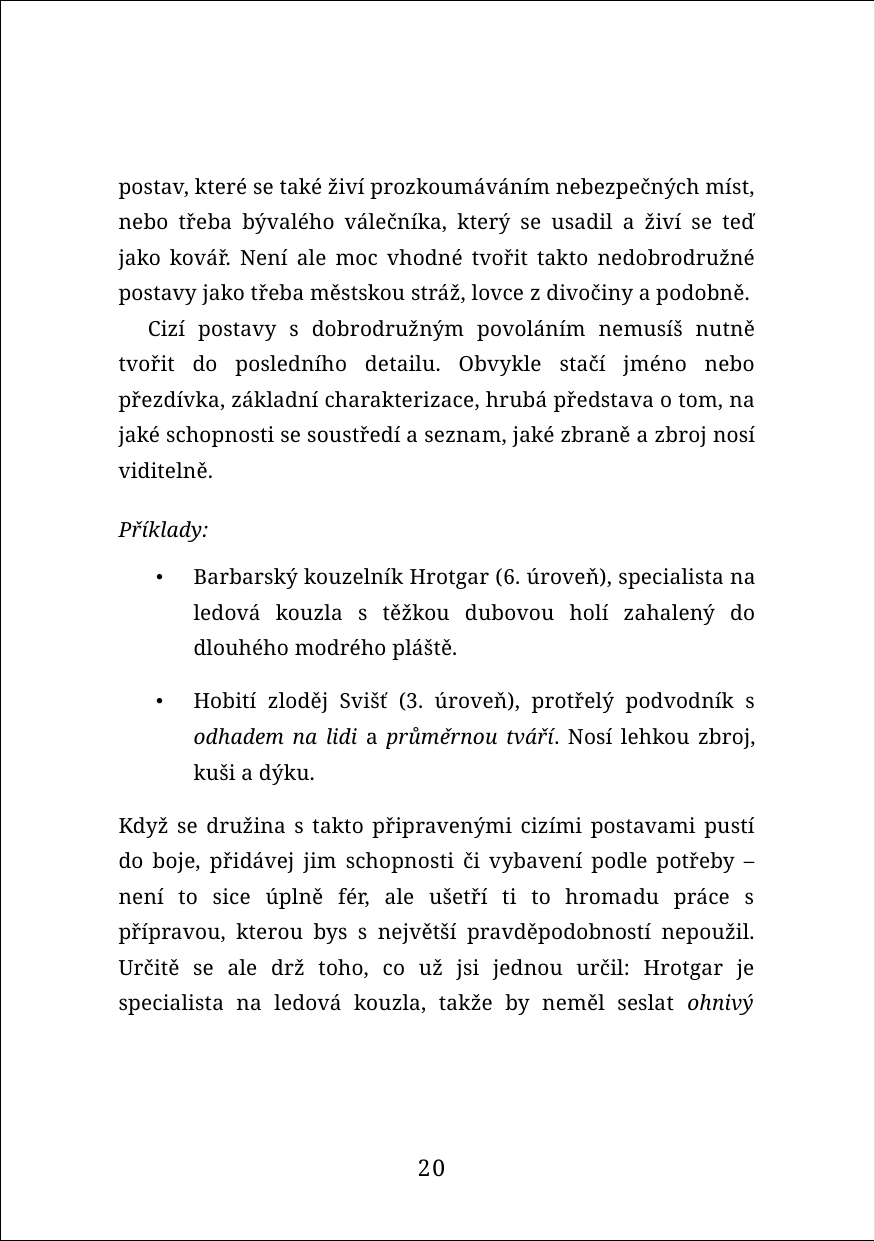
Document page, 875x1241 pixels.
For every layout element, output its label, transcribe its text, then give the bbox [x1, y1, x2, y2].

list Barbarský kouzelník Hrotgar (6. úroveň), specialista na ledová kouzla s těžkou dubovou holí zahalený do dlouhého modrého pláště. [156, 562, 756, 662]
text postav, které se také živí prozkoumáváním nebezpečných míst, nebo třeba bývalého válečníka, který se usadil a živí se teď jako kovář. Není ale moc vhodné tvořit takto nedobrodružné postavy jako třeba městskou stráž, lovce z divočiny a podobně. Cizí postavy s dobrodružným povoláním nemusíš nutně tvořit do posledního detailu. Obvykle stačí jméno nebo přezdívka, základní charakterizace, hrubá představa o tom, na jaké schopnosti se soustředí a seznam, jaké zbraně a zbroj nosí viditelně. [118, 172, 756, 484]
text Příklady: [118, 515, 756, 543]
text Když se družina s takto připravenými cizími postavami pustí do boje, přidávej jim schopnosti či vybavení podle potřeby – není to sice úplně fér, ale ušetří ti to hromadu práce s přípravou, kterou bys s největší pravděpodobností nepoužil. Určitě se ale drž toho, co už jsi jednou určil: Hrotgar je specialista na ledová kouzla, takže by neměl seslat ohnivý [118, 811, 756, 1017]
list Hobití zloděj Svišť (3. úroveň), protřelý podvodník s odhadem na lidi a průměrnou tváří. Nosí lehkou zbroj, kuši a dýku. [156, 687, 756, 786]
